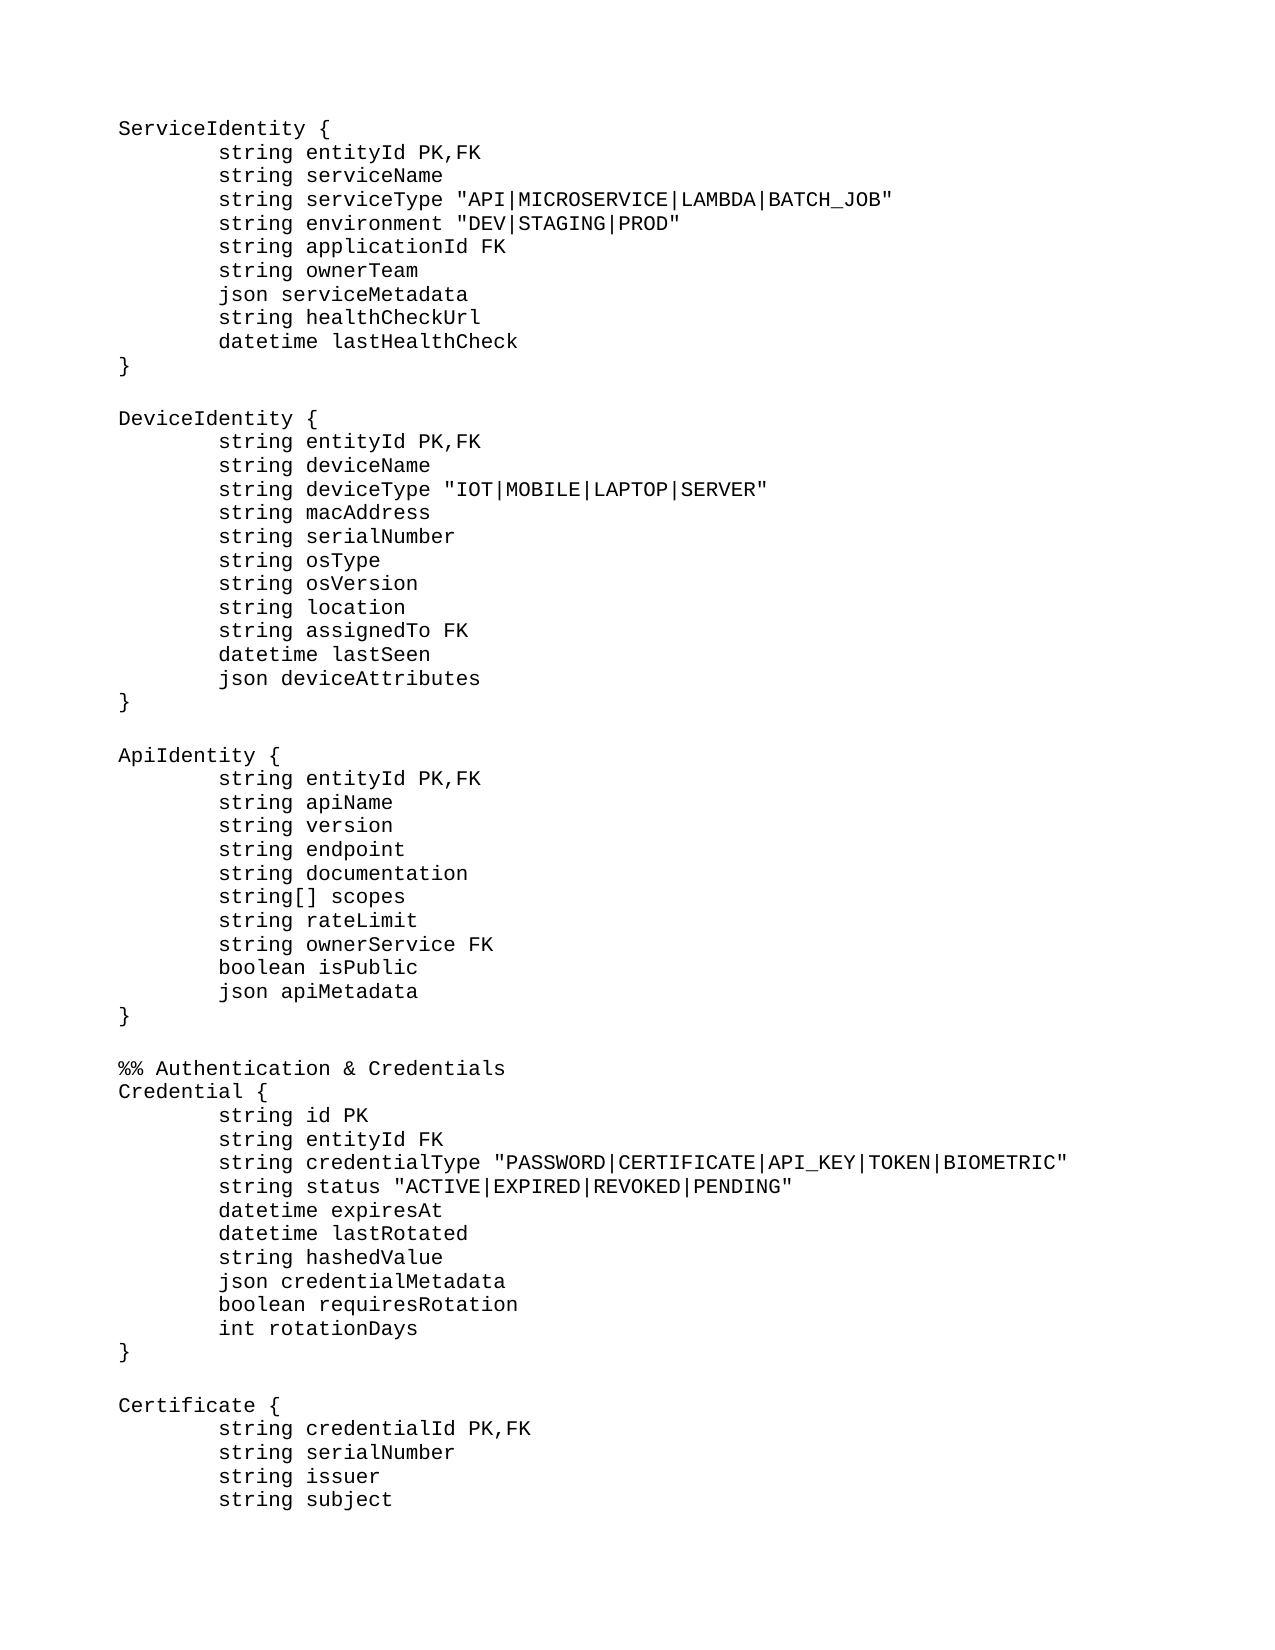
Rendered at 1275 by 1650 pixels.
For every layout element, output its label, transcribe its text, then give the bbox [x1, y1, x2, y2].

text DeviceIdentity { [118, 408, 1157, 431]
text ServiceIdentity { [118, 118, 1157, 142]
text string location [118, 597, 1157, 621]
text datetime lastSeen [118, 644, 1157, 668]
text string osType [118, 549, 1157, 573]
text string subject [118, 1489, 1157, 1513]
text string deviceName [118, 455, 1157, 479]
text string credentialId PK,FK [118, 1418, 1157, 1442]
text boolean isPublic [118, 957, 1157, 981]
text string documentation [118, 863, 1157, 886]
text string osVersion [118, 573, 1157, 597]
text string id PK [118, 1105, 1157, 1129]
text string assignedTo FK [118, 621, 1157, 644]
text string hashedValue [118, 1247, 1157, 1271]
text string credentialType "PASSWORD|CERTIFICATE|API_KEY|TOKEN|BIOMETRIC" [118, 1152, 1157, 1176]
text datetime lastRotated [118, 1223, 1157, 1247]
text boolean requiresRotation [118, 1294, 1157, 1318]
text string entityId PK,FK [118, 768, 1157, 792]
text ApiIdentity { [118, 744, 1157, 768]
text } [118, 1005, 1157, 1028]
text string entityId FK [118, 1129, 1157, 1152]
text json deviceAttributes [118, 668, 1157, 691]
text string apiName [118, 792, 1157, 816]
text string serialNumber [118, 1442, 1157, 1466]
text string endpoint [118, 839, 1157, 863]
text string[] scopes [118, 886, 1157, 910]
text string rateLimit [118, 910, 1157, 934]
text string serviceName [118, 165, 1157, 189]
text string status "ACTIVE|EXPIRED|REVOKED|PENDING" [118, 1176, 1157, 1200]
text Certificate { [118, 1395, 1157, 1418]
text string healthCheckUrl [118, 307, 1157, 331]
text json apiMetadata [118, 981, 1157, 1005]
text string applicationId FK [118, 236, 1157, 260]
text string ownerService FK [118, 934, 1157, 957]
text json credentialMetadata [118, 1271, 1157, 1294]
text string environment "DEV|STAGING|PROD" [118, 213, 1157, 236]
text string entityId PK,FK [118, 142, 1157, 165]
text string serviceType "API|MICROSERVICE|LAMBDA|BATCH_JOB" [118, 189, 1157, 213]
text int rotationDays [118, 1318, 1157, 1342]
text string issuer [118, 1466, 1157, 1489]
text string macAddress [118, 502, 1157, 526]
text string deviceType "IOT|MOBILE|LAPTOP|SERVER" [118, 479, 1157, 502]
text } [118, 1342, 1157, 1365]
text string serialNumber [118, 526, 1157, 549]
text datetime lastHealthCheck [118, 331, 1157, 354]
text string entityId PK,FK [118, 431, 1157, 455]
text string ownerTeam [118, 260, 1157, 284]
text Credential { [118, 1081, 1157, 1105]
text datetime expiresAt [118, 1200, 1157, 1223]
text %% Authentication & Credentials [118, 1058, 1157, 1081]
text } [118, 691, 1157, 715]
text string version [118, 816, 1157, 839]
text } [118, 354, 1157, 378]
text json serviceMetadata [118, 284, 1157, 307]
